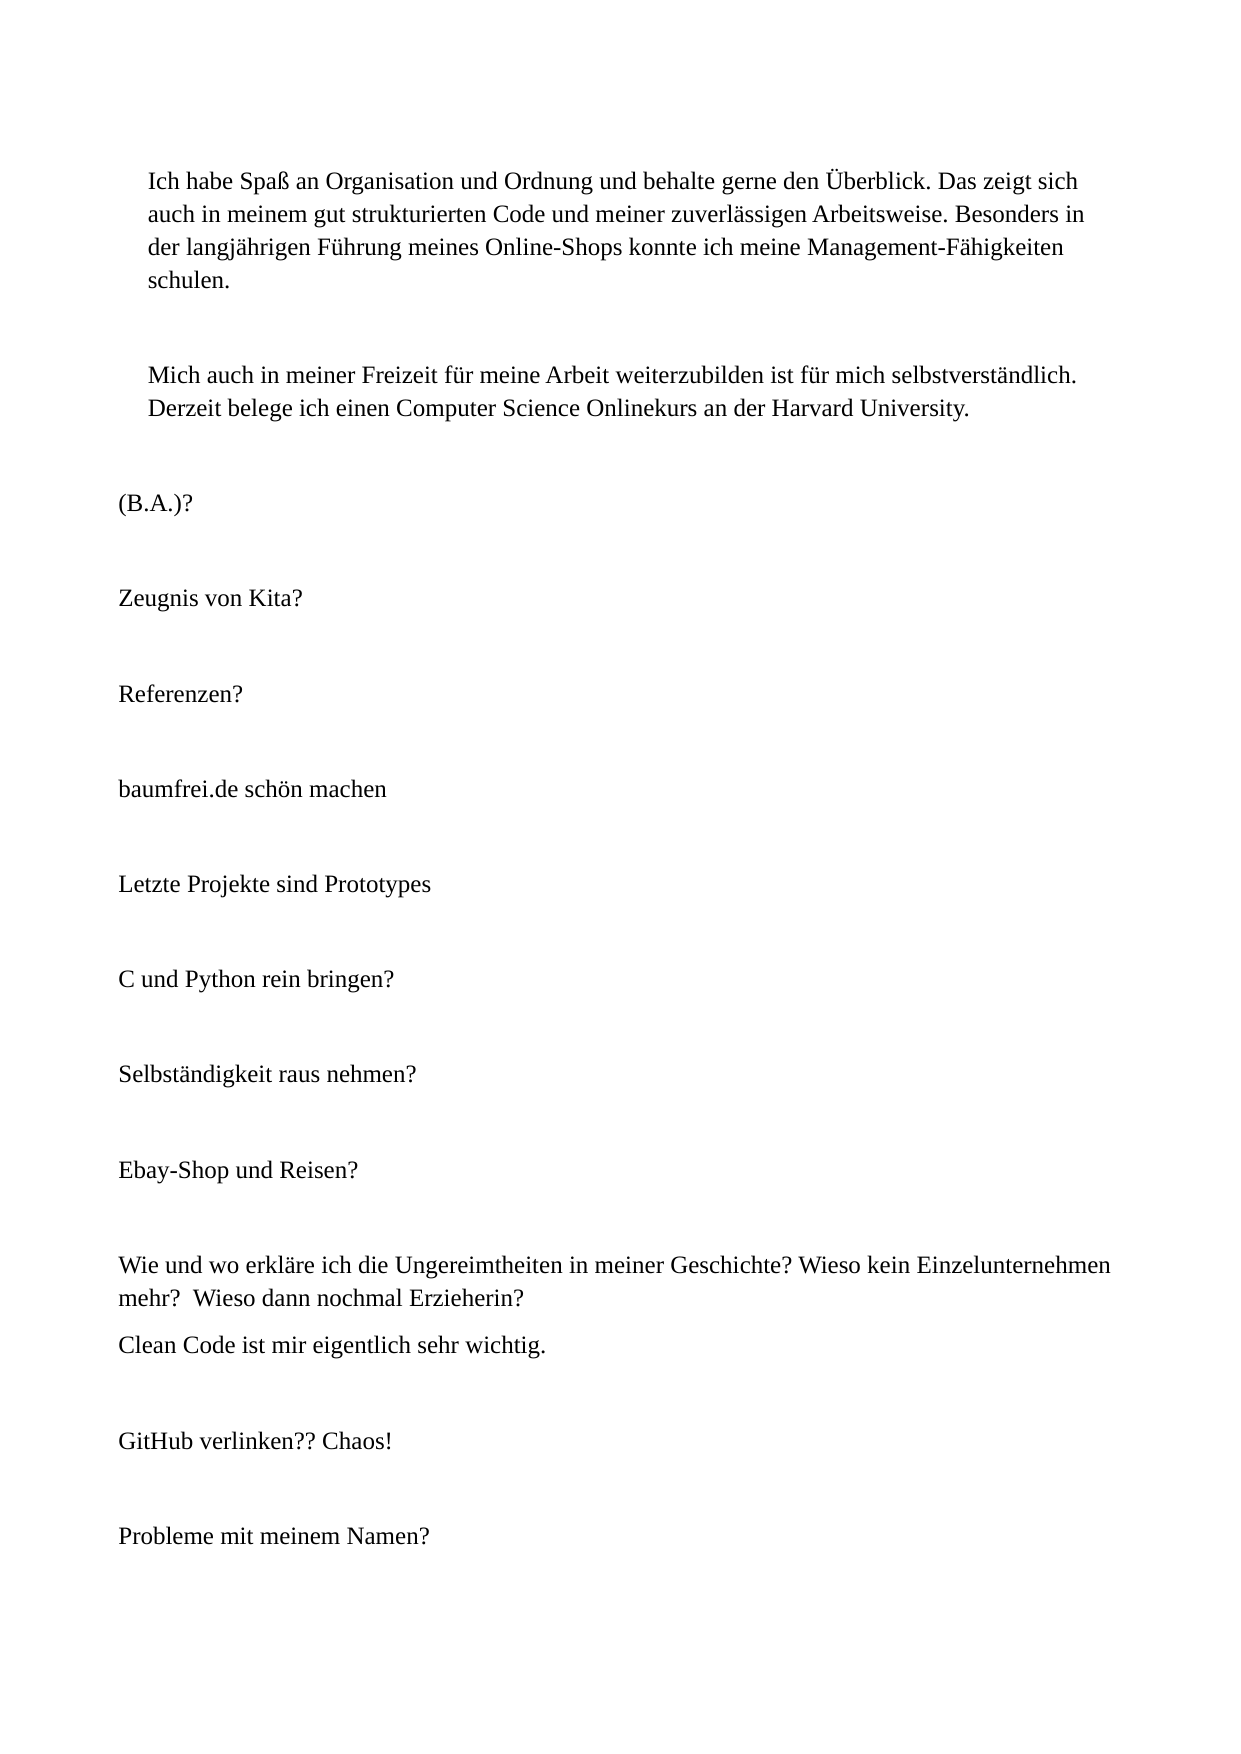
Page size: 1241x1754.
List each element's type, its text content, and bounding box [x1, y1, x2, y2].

text Wie und wo erkläre ich die Ungereimtheiten in meiner Geschichte? Wieso kein Einzelunternehmen mehr? Wieso dann nochmal Erzieherin? [118, 1250, 1122, 1312]
text Mich auch in meiner Freizeit für meine Arbeit weiterzubilden ist für mich selbstverständlich. Derzeit belege ich einen Computer Science Onlinekurs an der Harvard University. [148, 360, 1092, 422]
text baumfrei.de schön machen [118, 774, 1122, 803]
text Selbständigkeit raus nehmen? [118, 1059, 1122, 1088]
text (B.A.)? [118, 488, 1122, 517]
text Ebay-Shop und Reisen? [118, 1155, 1122, 1183]
text C und Python rein bringen? [118, 964, 1122, 993]
text Letzte Projekte sind Prototypes [118, 869, 1122, 898]
text Probleme mit meinem Namen? [118, 1521, 1122, 1550]
text Clean Code ist mir eigentlich sehr wichtig. [118, 1331, 1122, 1359]
text Referenzen? [118, 679, 1122, 707]
text GitHub verlinken?? Chaos! [118, 1426, 1122, 1454]
text Zeugnis von Kita? [118, 583, 1122, 612]
text Ich habe Spaß an Organisation und Ordnung und behalte gerne den Überblick. Das zeigt sich auch in meinem gut strukturierten Code und meiner zuverlässigen Arbeitsweise. Besonders in der langjährigen Führung meines Online-Shops konnte ich meine Management-Fähigkeiten schulen. [148, 166, 1092, 293]
